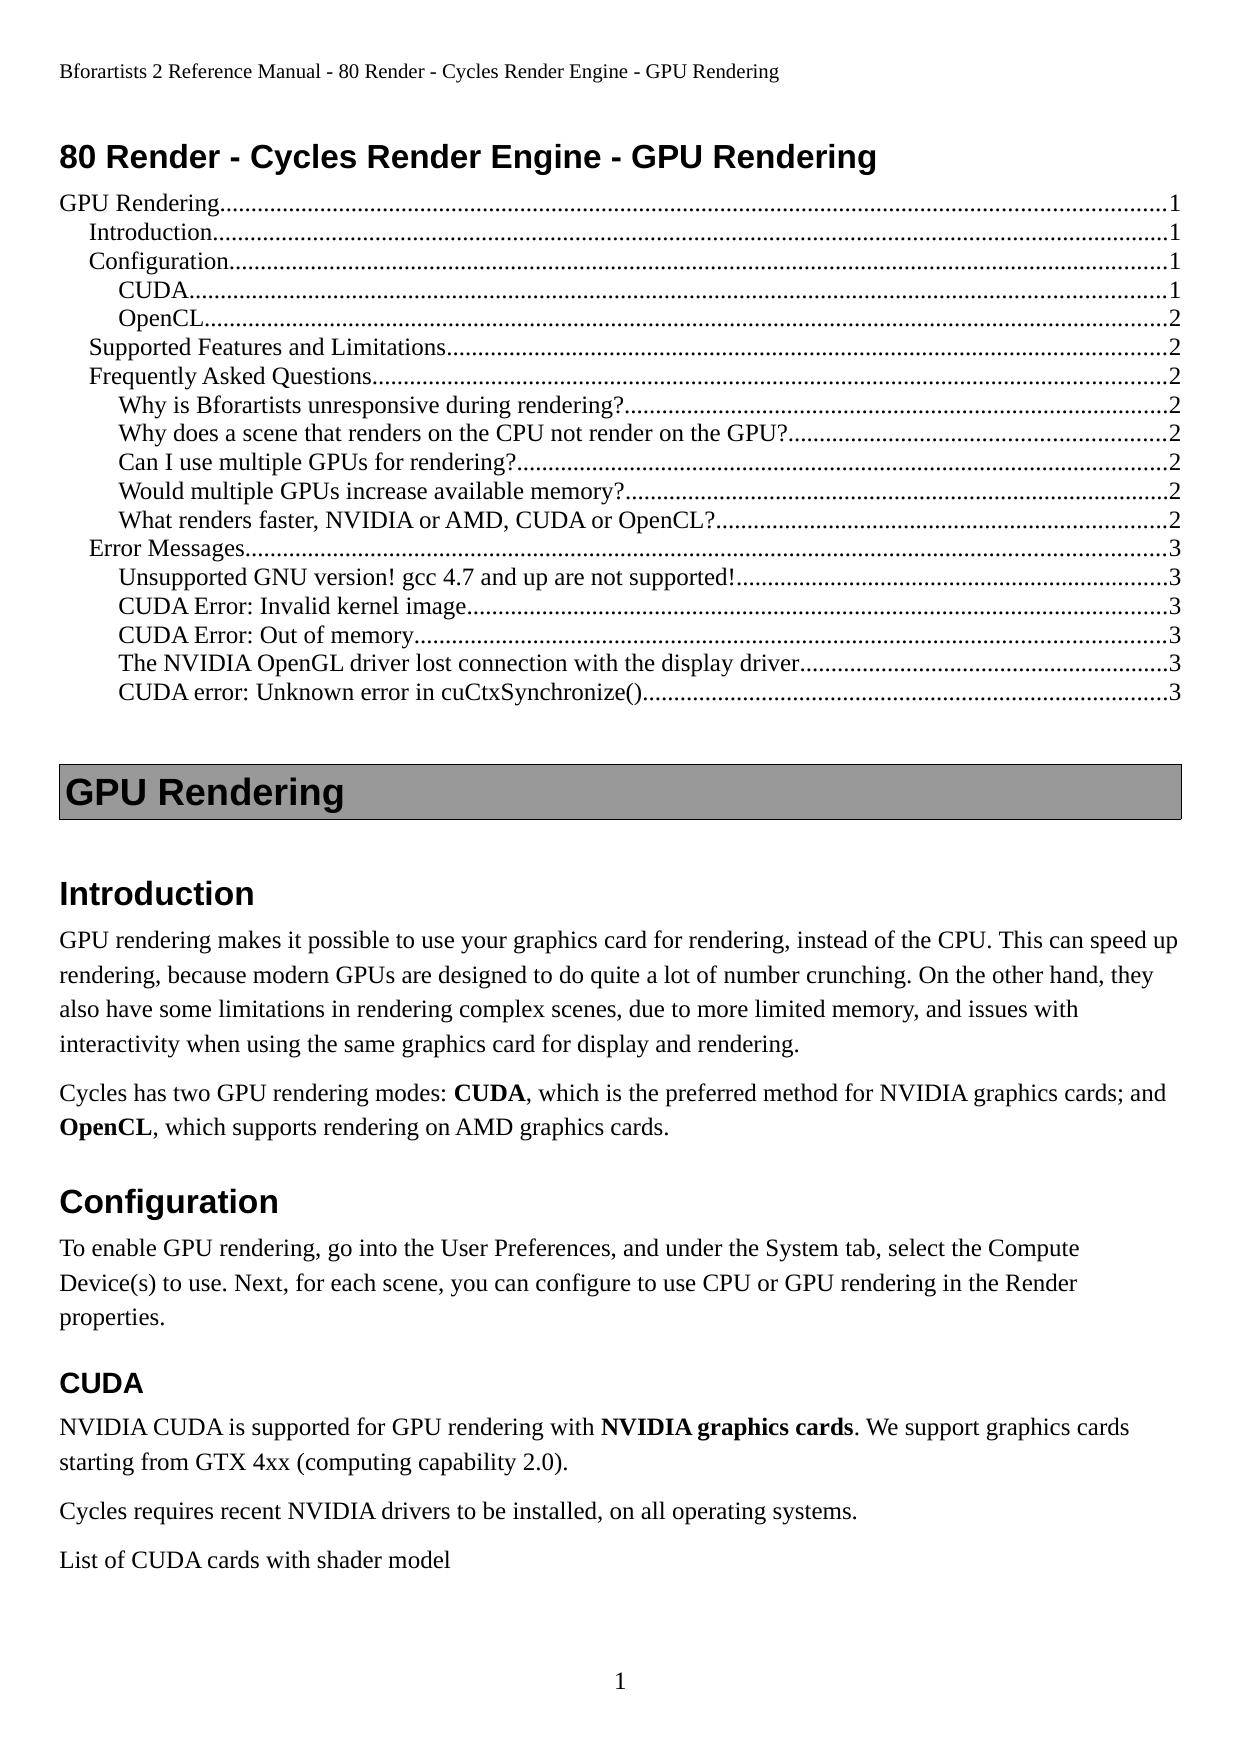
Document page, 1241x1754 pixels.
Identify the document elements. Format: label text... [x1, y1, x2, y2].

text List of CUDA cards with shader model [59, 1545, 1181, 1573]
text The NVIDIA OpenGL driver lost connection with the display driver 3 [118, 648, 1181, 677]
text GPU rendering makes it possible to use your graphics card for rendering, instead of the CPU. This can speed up rendering, because modern GPUs are designed to do quite a lot of number crunching. On the other hand, they also have some limitations in rendering complex scenes, due to more limited memory, and issues with interactivity when using the same graphics card for display and rendering. [59, 925, 1181, 1057]
text Unsupported GNU version! gcc 4.7 and up are not supported! 3 [118, 562, 1181, 591]
text CUDA Error: Out of memory 3 [118, 620, 1181, 648]
text NVIDIA CUDA is supported for GPU rendering with NVIDIA graphics cards. We support graphics cards starting from GTX 4xx (computing capability 2.0). [59, 1412, 1181, 1475]
subtitle 80 Render - Cycles Render Engine - GPU Rendering [59, 138, 1181, 176]
text Why is Bforartists unresponsive during rendering? 2 [118, 390, 1181, 418]
text CUDA 1 [118, 275, 1181, 303]
table_header GPU Rendering [60, 765, 1181, 819]
subtitle Introduction [59, 874, 1181, 913]
text GPU Rendering 1 [59, 188, 1181, 217]
subtitle CUDA [59, 1366, 1181, 1400]
text Introduction 1 [88, 217, 1181, 246]
text CUDA error: Unknown error in cuCtxSynchronize() 3 [118, 677, 1181, 706]
text Can I use multiple GPUs for rendering? 2 [118, 447, 1181, 476]
text CUDA Error: Invalid kernel image 3 [118, 591, 1181, 620]
text Why does a scene that renders on the CPU not render on the GPU? 2 [118, 418, 1181, 447]
text Frequently Asked Questions 2 [88, 361, 1181, 390]
text Configuration 1 [88, 246, 1181, 275]
text To enable GPU rendering, go into the User Preferences, and under the System tab, select the Compute Device(s) to use. Next, for each scene, you can configure to use CPU or GPU rendering in the Render properties. [59, 1233, 1181, 1331]
text Cycles requires recent NVIDIA drivers to be installed, on all operating systems. [59, 1496, 1181, 1524]
text Error Messages 3 [88, 533, 1181, 562]
text Supported Features and Limitations 2 [88, 332, 1181, 361]
text What renders faster, NVIDIA or AMD, CUDA or OpenCL? 2 [118, 505, 1181, 533]
subtitle Configuration [59, 1182, 1181, 1221]
text Would multiple GPUs increase available memory? 2 [118, 476, 1181, 505]
text Cycles has two GPU rendering modes: CUDA, which is the preferred method for NVIDIA graphics cards; and OpenCL, which supports rendering on AMD graphics cards. [59, 1078, 1181, 1141]
text OpenCL 2 [118, 303, 1181, 332]
